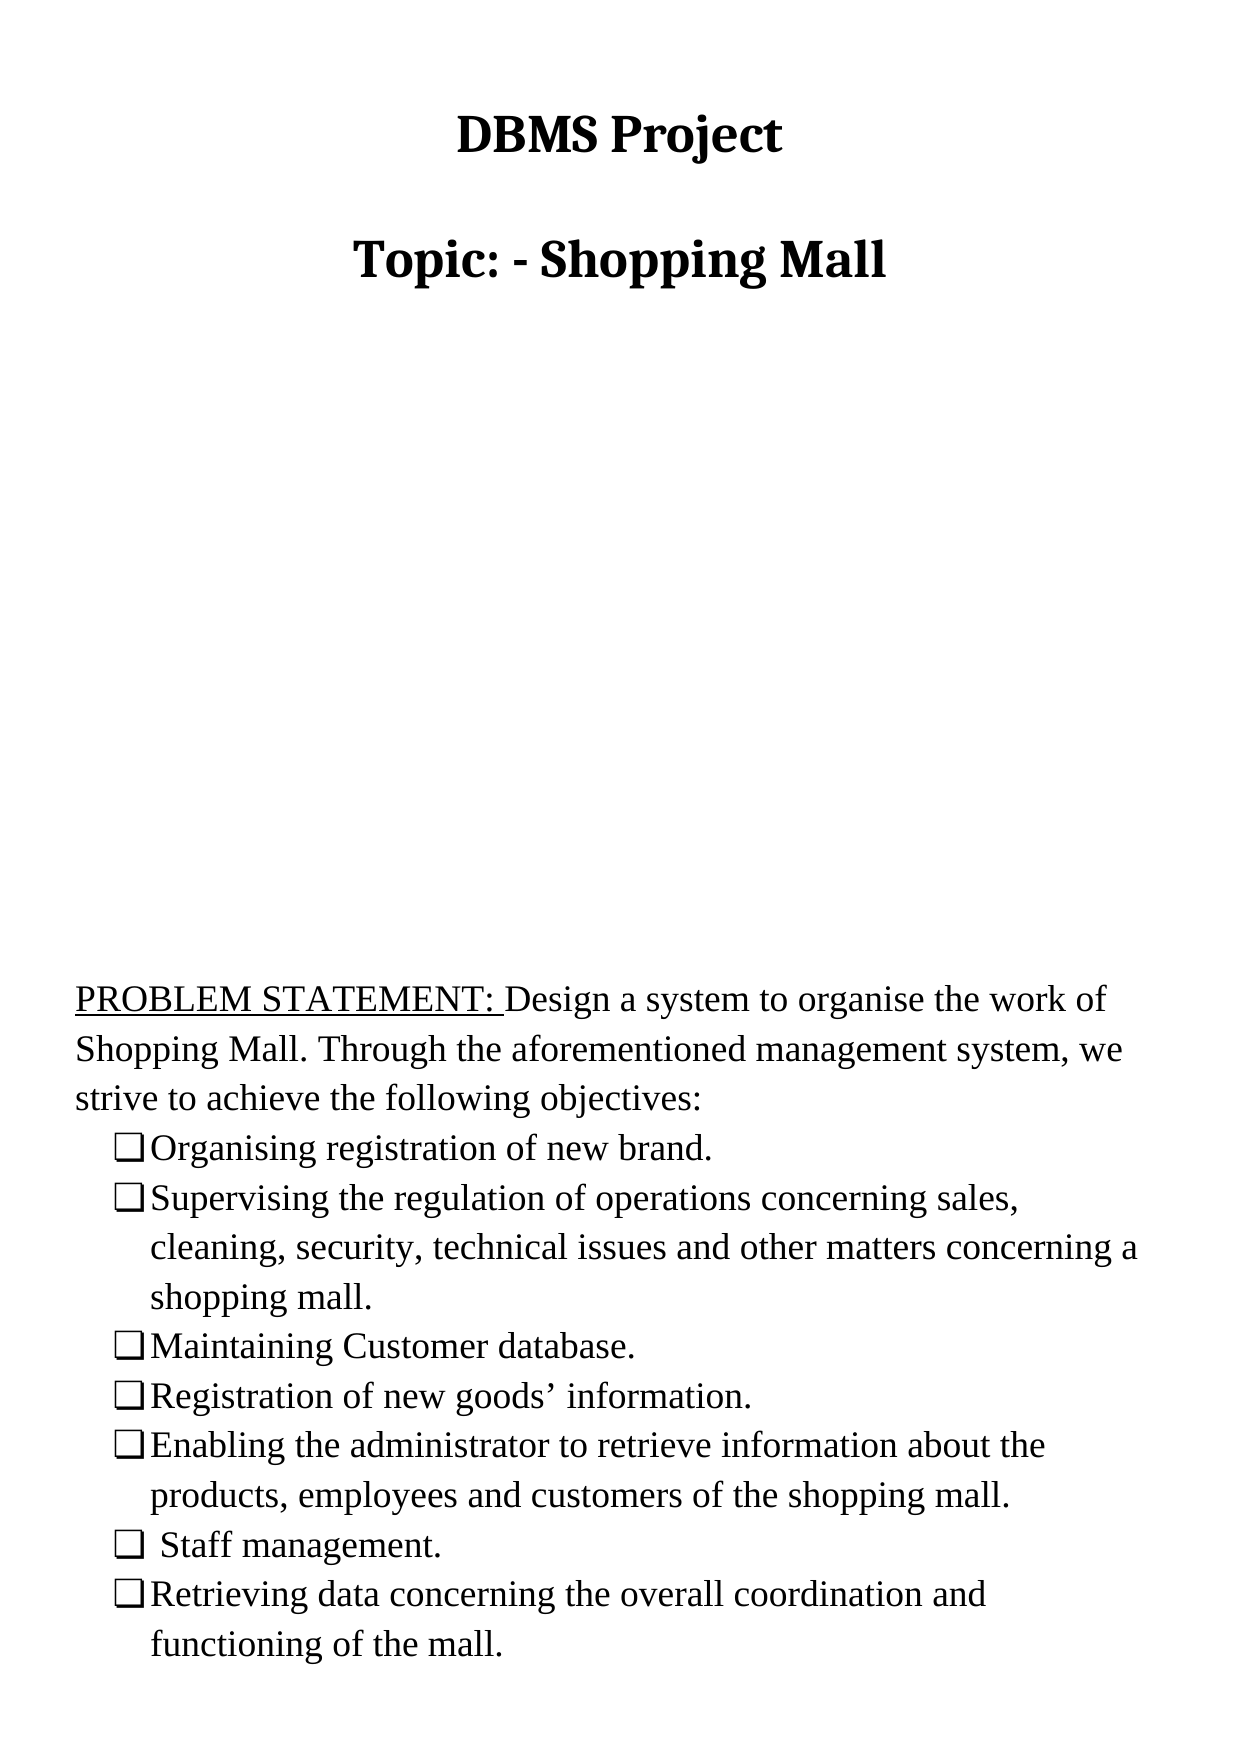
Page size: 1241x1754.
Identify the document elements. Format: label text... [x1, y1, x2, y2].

text Topic: - Shopping Mall [75, 228, 1165, 291]
text PROBLEM STATEMENT: Design a system to organise the work of Shopping Mall. Through the aforementioned management system, we strive to achieve the following objectives: [75, 977, 1165, 1119]
list Maintaining Customer database. [112, 1324, 1165, 1367]
list Enabling the administrator to retrieve information about the products, employees and customers of the shopping mall. [112, 1423, 1165, 1516]
list Staff management. [112, 1522, 1165, 1565]
text DBMS Project [75, 104, 1165, 166]
list Organising registration of new brand. [112, 1125, 1165, 1168]
list Retrieving data concerning the overall coordination and functioning of the mall. [112, 1572, 1165, 1664]
list Registration of new goods’ information. [112, 1373, 1165, 1416]
list Supervising the regulation of operations concerning sales, cleaning, security, technical issues and other matters concerning a shopping mall. [112, 1175, 1165, 1317]
